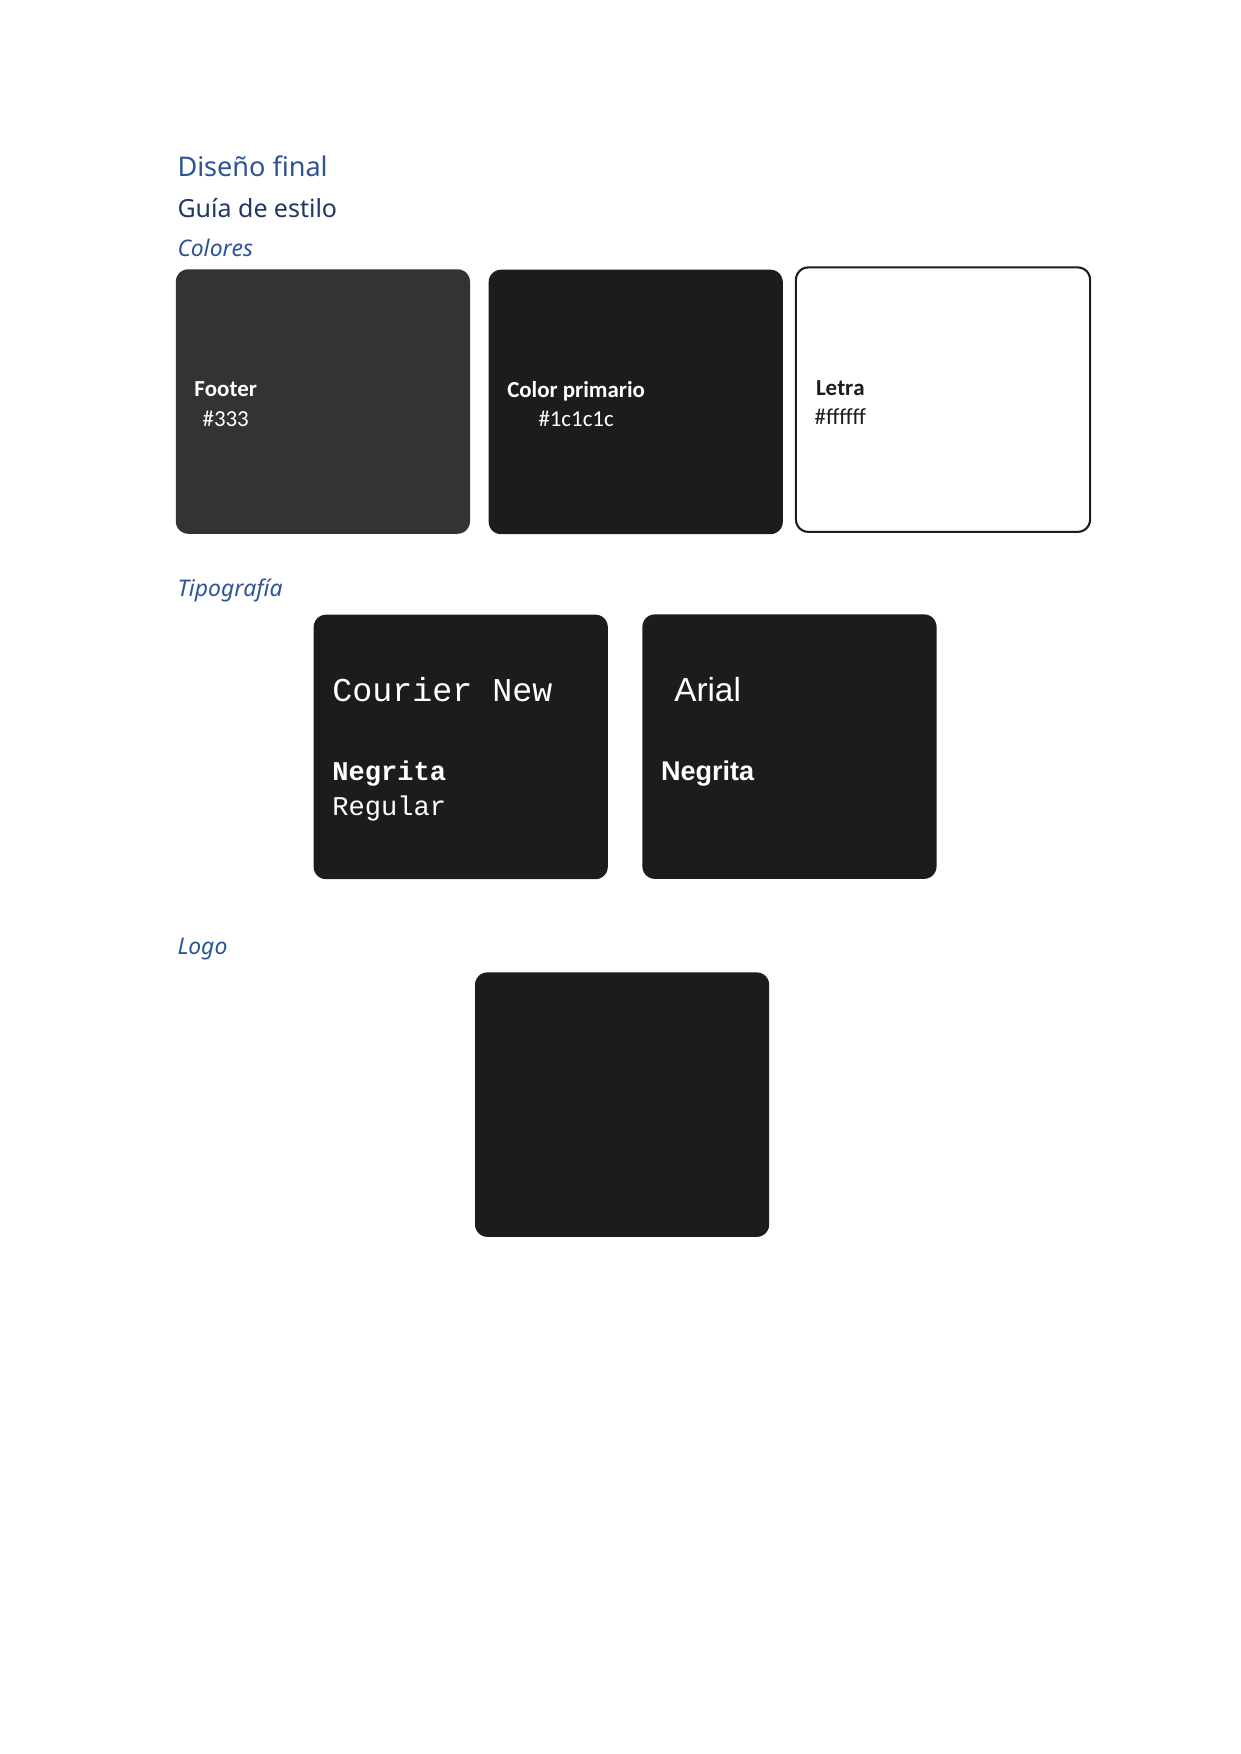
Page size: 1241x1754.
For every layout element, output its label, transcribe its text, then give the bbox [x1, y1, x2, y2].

subtitle Guía de estilo [177, 191, 1063, 225]
subtitle Colores [177, 232, 1063, 263]
subtitle Logo [177, 930, 1063, 961]
subtitle Tipografía [177, 572, 1063, 603]
subtitle Diseño final [177, 148, 1063, 184]
